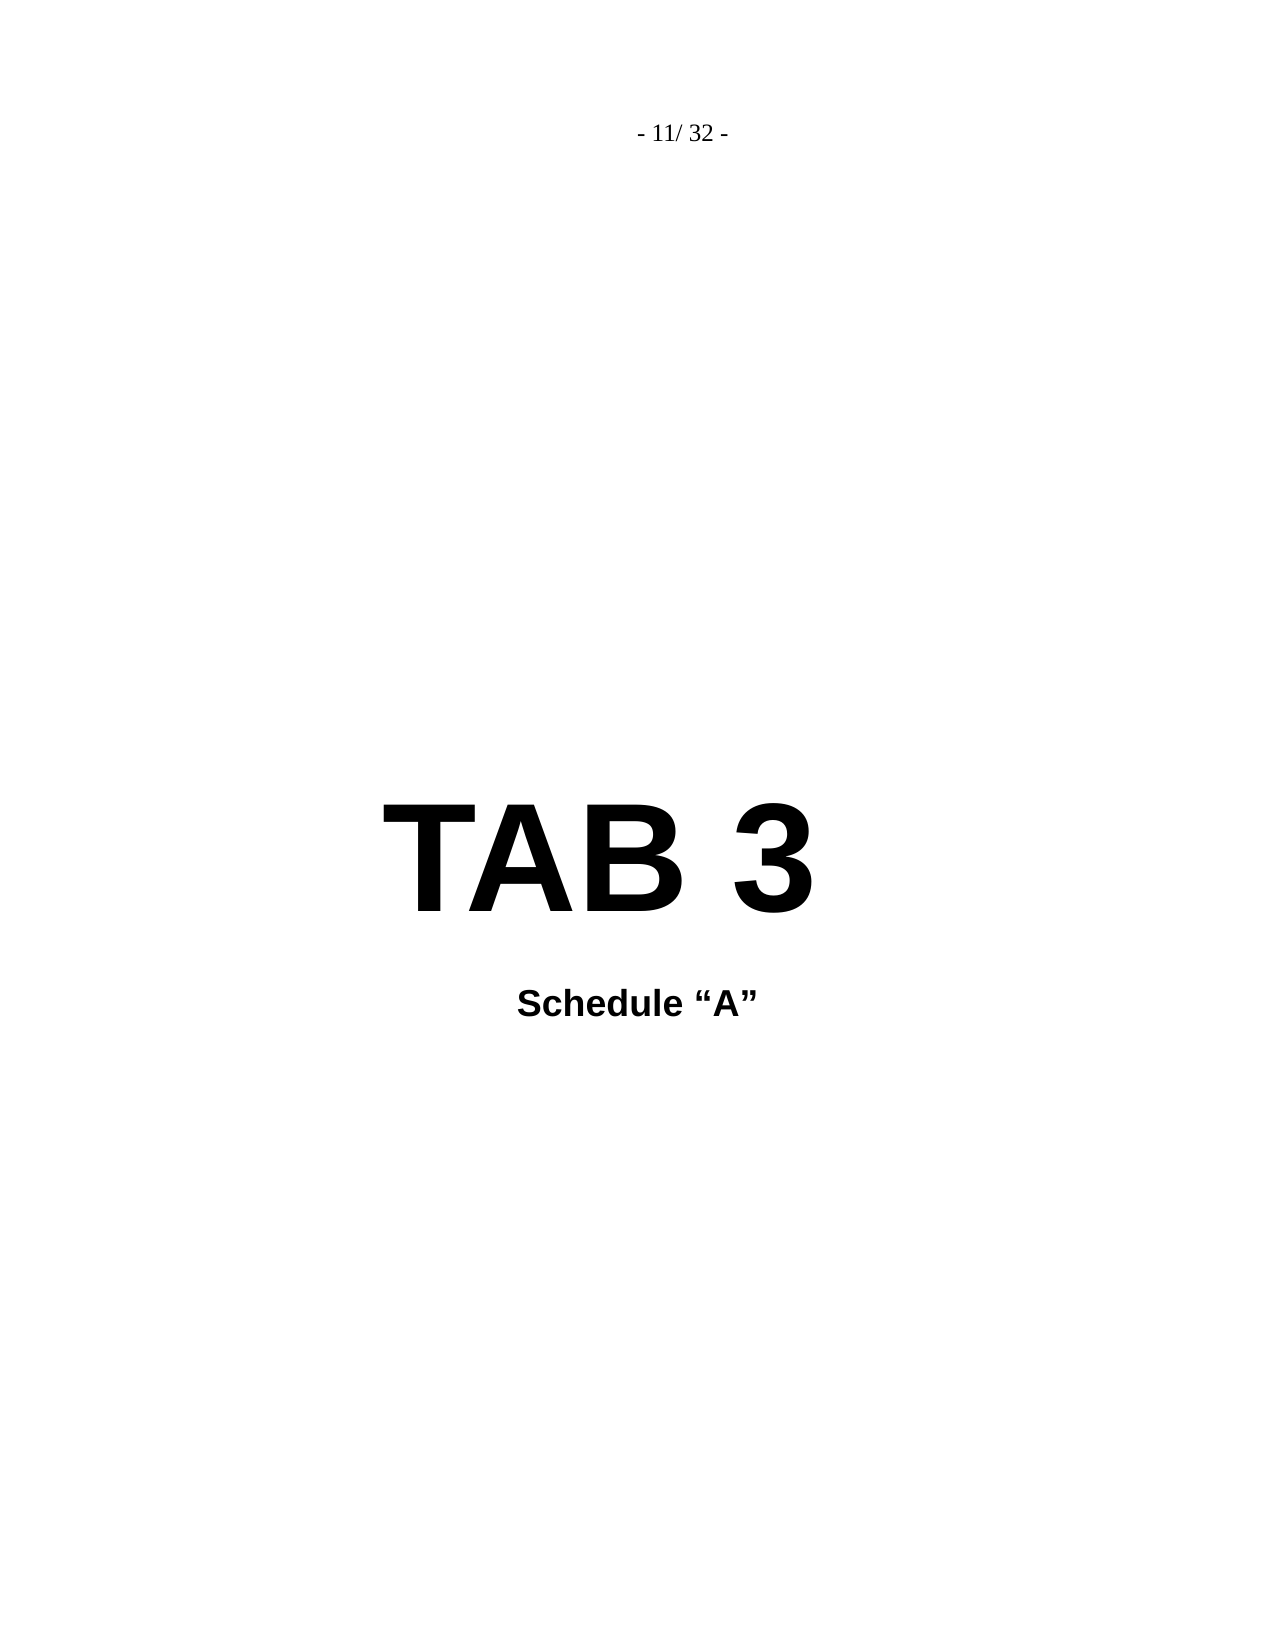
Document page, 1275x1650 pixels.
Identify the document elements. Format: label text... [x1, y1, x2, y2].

subtitle Schedule “A” [118, 981, 1157, 1024]
